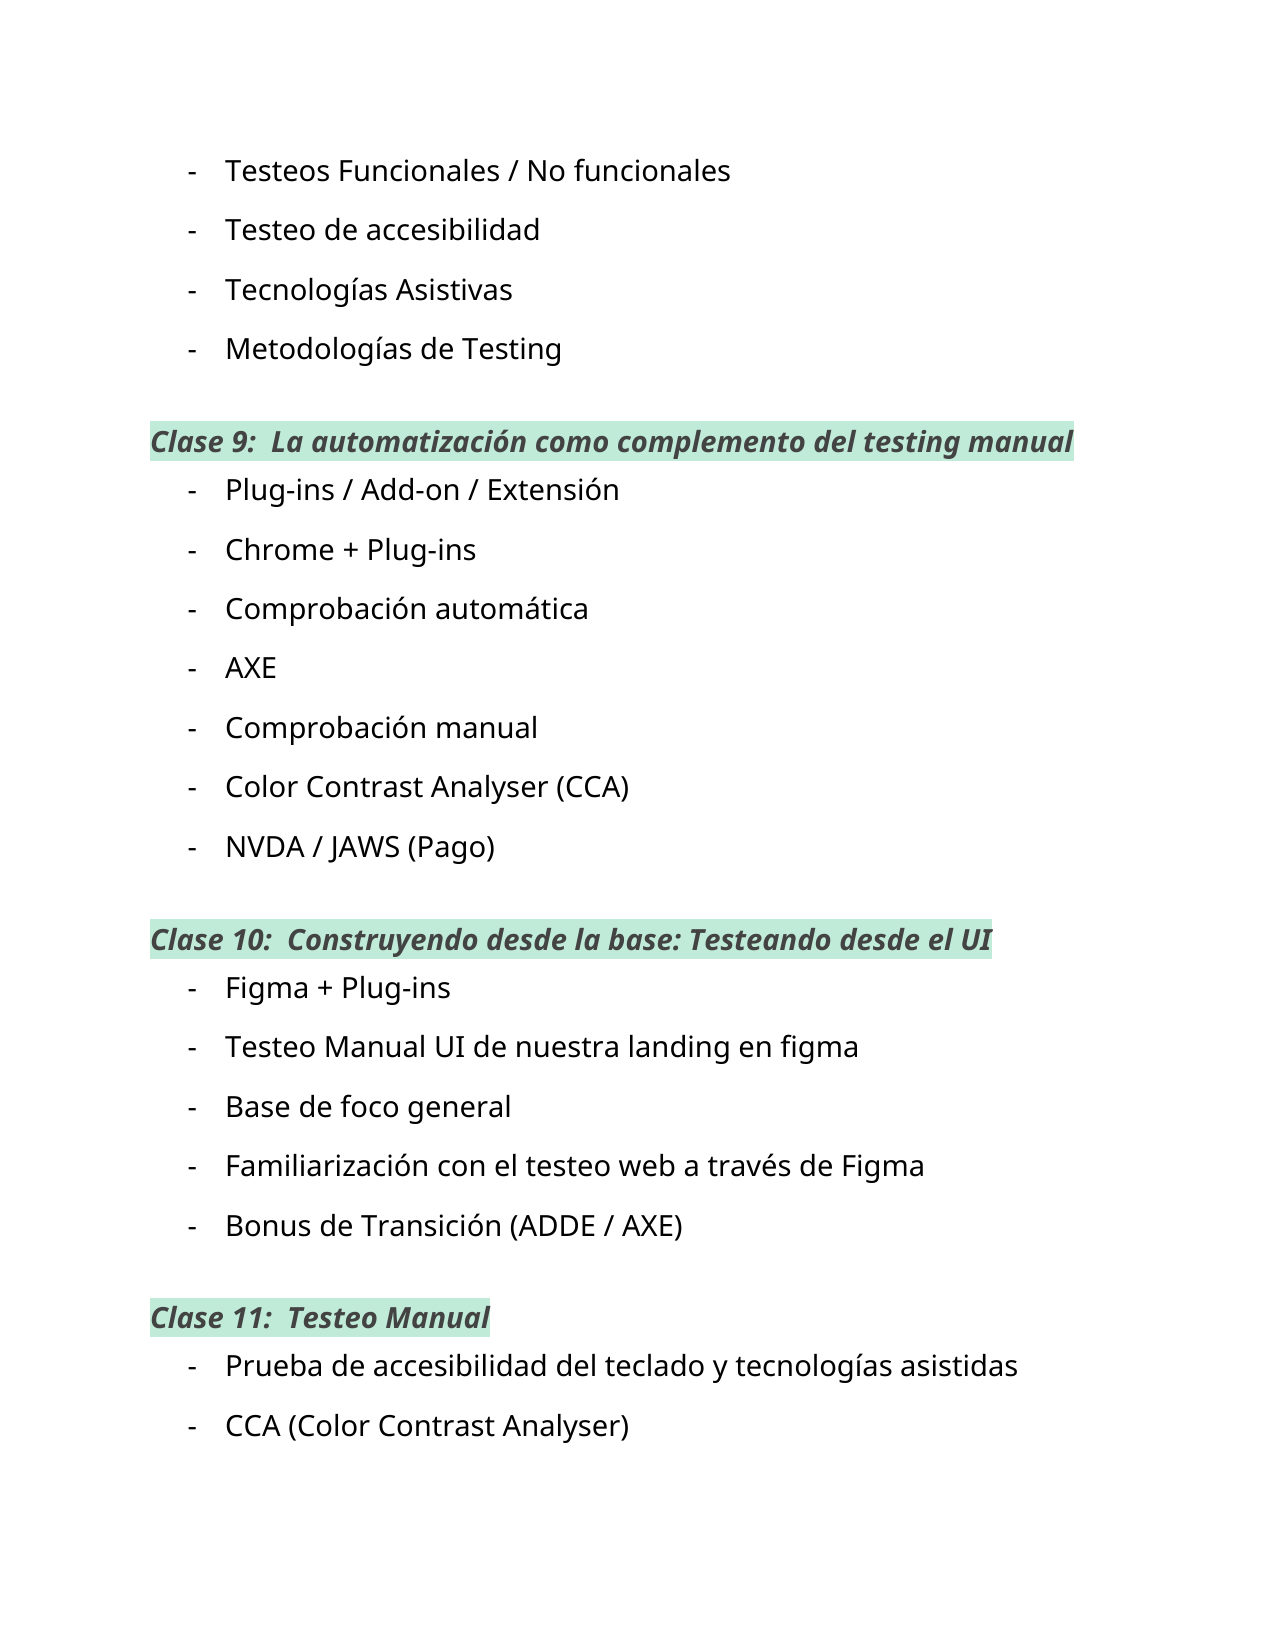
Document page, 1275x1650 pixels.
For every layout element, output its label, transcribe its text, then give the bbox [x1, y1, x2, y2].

list Comprobación manual [187, 707, 1125, 747]
list NVDA / JAWS (Pago) [187, 826, 1125, 866]
subtitle Clase 10: Construyendo desde la base: Testeando desde el UI [992, 919, 1125, 959]
list Figma + Plug-ins [187, 967, 1125, 1007]
list Comprobación automática [187, 588, 1125, 628]
list Base de foco general [187, 1086, 1125, 1126]
subtitle Clase 11: Testeo Manual [490, 1298, 1125, 1337]
list Testeo de accesibilidad [187, 209, 1125, 249]
subtitle Clase 9: La automatización como complemento del testing manual [1074, 421, 1125, 461]
list Bonus de Transición (ADDE / AXE) [187, 1205, 1125, 1244]
list Testeos Funcionales / No funcionales [187, 150, 1125, 190]
list AXE [187, 648, 1125, 687]
list Metodologías de Testing [187, 328, 1125, 368]
list Color Contrast Analyser (CCA) [187, 767, 1125, 806]
list CCA (Color Contrast Analyser) [187, 1405, 1125, 1445]
list Familiarización con el testeo web a través de Figma [187, 1145, 1125, 1185]
list Plug-ins / Add-on / Extensión [187, 469, 1125, 509]
list Testeo Manual UI de nuestra landing en figma [187, 1026, 1125, 1066]
list Tecnologías Asistivas [187, 269, 1125, 309]
list Chrome + Plug-ins [187, 529, 1125, 568]
list Prueba de accesibilidad del teclado y tecnologías asistidas [187, 1346, 1125, 1385]
